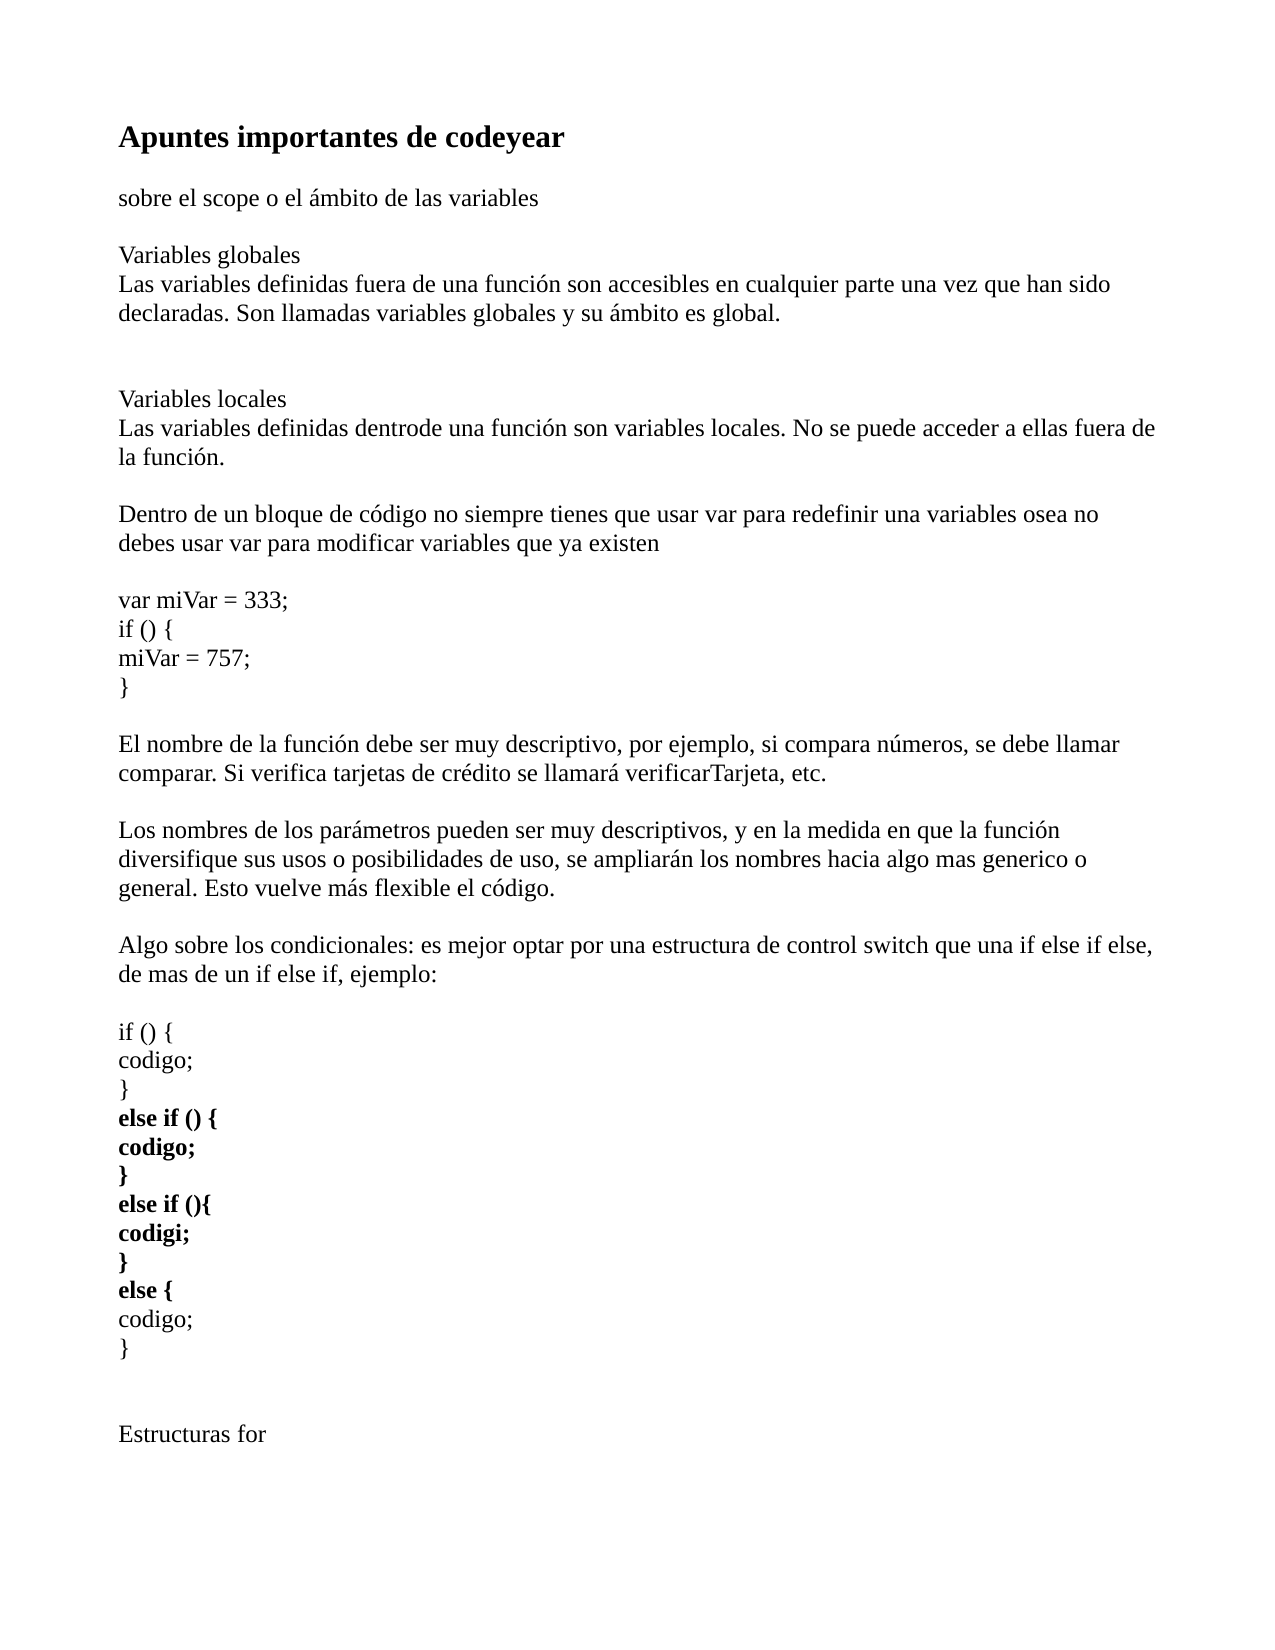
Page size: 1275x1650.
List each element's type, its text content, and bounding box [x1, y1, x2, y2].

text if () { [118, 614, 1157, 643]
text codigi; [118, 1218, 1157, 1247]
text else if () { [118, 1103, 1157, 1132]
text Las variables definidas fuera de una función son accesibles en cualquier parte una vez que han sido declaradas. Son llamadas variables globales y su ámbito es global. [118, 269, 1157, 327]
text } [118, 1247, 1157, 1275]
text Variables globales [118, 240, 1157, 269]
text Variables locales [118, 384, 1157, 413]
text Algo sobre los condicionales: es mejor optar por una estructura de control switch que una if else if else, de mas de un if else if, ejemplo: [118, 930, 1157, 988]
text sobre el scope o el ámbito de las variables [118, 183, 1157, 212]
text } [118, 1160, 1157, 1189]
text Los nombres de los parámetros pueden ser muy descriptivos, y en la medida en que la función diversifique sus usos o posibilidades de uso, se ampliarán los nombres hacia algo mas generico o general. Esto vuelve más flexible el código. [118, 815, 1157, 902]
text Apuntes importantes de codeyear [118, 118, 1157, 154]
text El nombre de la función debe ser muy descriptivo, por ejemplo, si compara números, se debe llamar comparar. Si verifica tarjetas de crédito se llamará verificarTarjeta, etc. [118, 729, 1157, 787]
text codigo; [118, 1045, 1157, 1074]
text codigo; [118, 1304, 1157, 1333]
text miVar = 757; [118, 643, 1157, 672]
text var miVar = 333; [118, 585, 1157, 614]
text Las variables definidas dentrode una función son variables locales. No se puede acceder a ellas fuera de la función. [118, 413, 1157, 470]
text } [118, 1074, 1157, 1103]
text } [118, 1333, 1157, 1362]
text Estructuras for [118, 1419, 1157, 1448]
text if () { [118, 1017, 1157, 1045]
text Dentro de un bloque de código no siempre tienes que usar var para redefinir una variables osea no debes usar var para modificar variables que ya existen [118, 499, 1157, 557]
text } [118, 672, 1157, 700]
text codigo; [118, 1132, 1157, 1160]
text else if (){ [118, 1189, 1157, 1218]
text else { [118, 1275, 1157, 1304]
